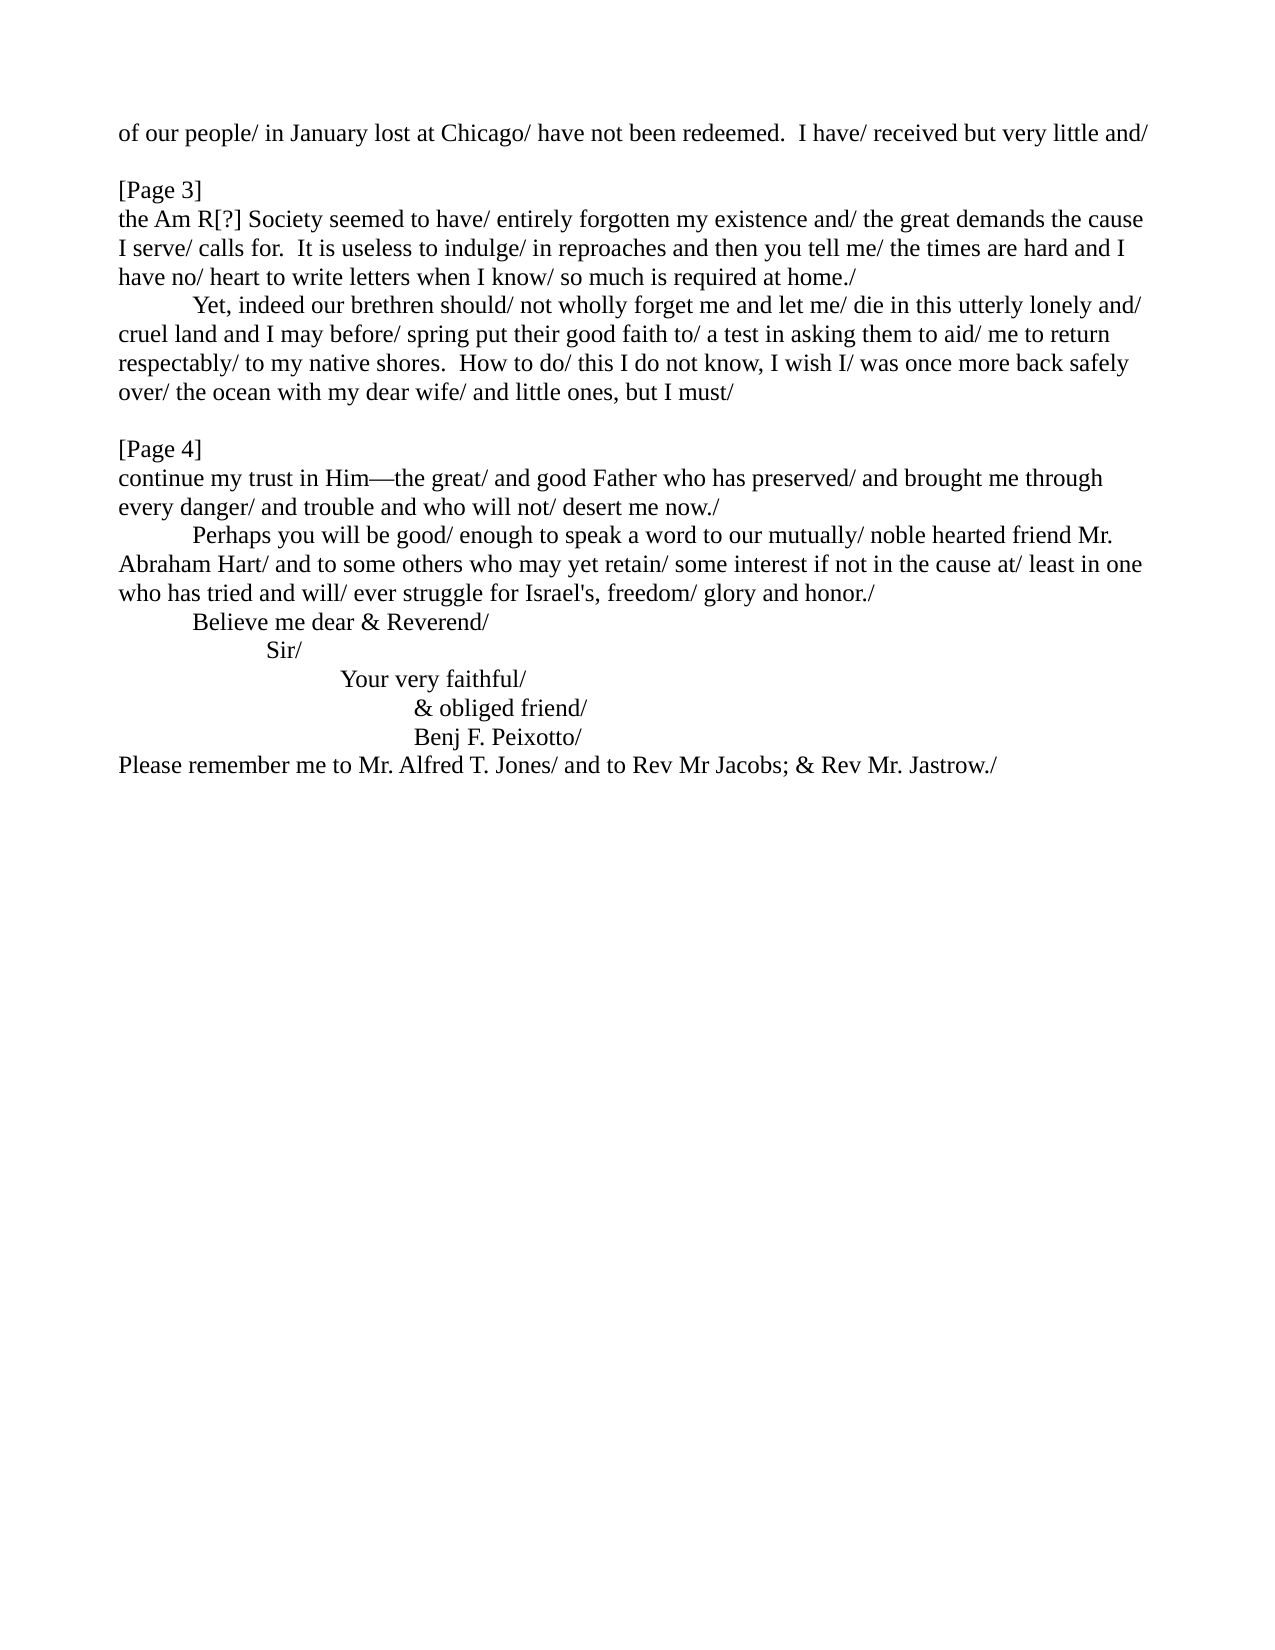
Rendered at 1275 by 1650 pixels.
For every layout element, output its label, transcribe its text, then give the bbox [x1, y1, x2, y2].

text Your very faithful/ [118, 664, 1157, 693]
text Sir/ [118, 636, 1157, 664]
text & obliged friend/ [118, 693, 1157, 722]
text Benj F. Peixotto/ [118, 722, 1157, 751]
text the Am R[?] Society seemed to have/ entirely forgotten my existence and/ the great demands the cause I serve/ calls for. It is useless to indulge/ in reproaches and then you tell me/ the times are hard and I have no/ heart to write letters when I know/ so much is required at home./ [118, 204, 1157, 291]
text Perhaps you will be good/ enough to speak a word to our mutually/ noble hearted friend Mr. Abraham Hart/ and to some others who may yet retain/ some interest if not in the cause at/ least in one who has tried and will/ ever struggle for Israel's, freedom/ glory and honor./ [118, 521, 1157, 607]
text Believe me dear & Reverend/ [118, 607, 1157, 636]
text continue my trust in Him—the great/ and good Father who has preserved/ and brought me through every danger/ and trouble and who will not/ desert me now./ [118, 463, 1157, 521]
text Please remember me to Mr. Alfred T. Jones/ and to Rev Mr Jacobs; & Rev Mr. Jastrow./ [118, 751, 1157, 779]
text [Page 4] [118, 434, 1157, 463]
text Yet, indeed our brethren should/ not wholly forget me and let me/ die in this utterly lonely and/ cruel land and I may before/ spring put their good faith to/ a test in asking them to aid/ me to return respectably/ to my native shores. How to do/ this I do not know, I wish I/ was once more back safely over/ the ocean with my dear wife/ and little ones, but I must/ [118, 291, 1157, 406]
text [Page 3] [118, 176, 1157, 204]
text of our people/ in January lost at Chicago/ have not been redeemed. I have/ received but very little and/ [118, 118, 1157, 147]
